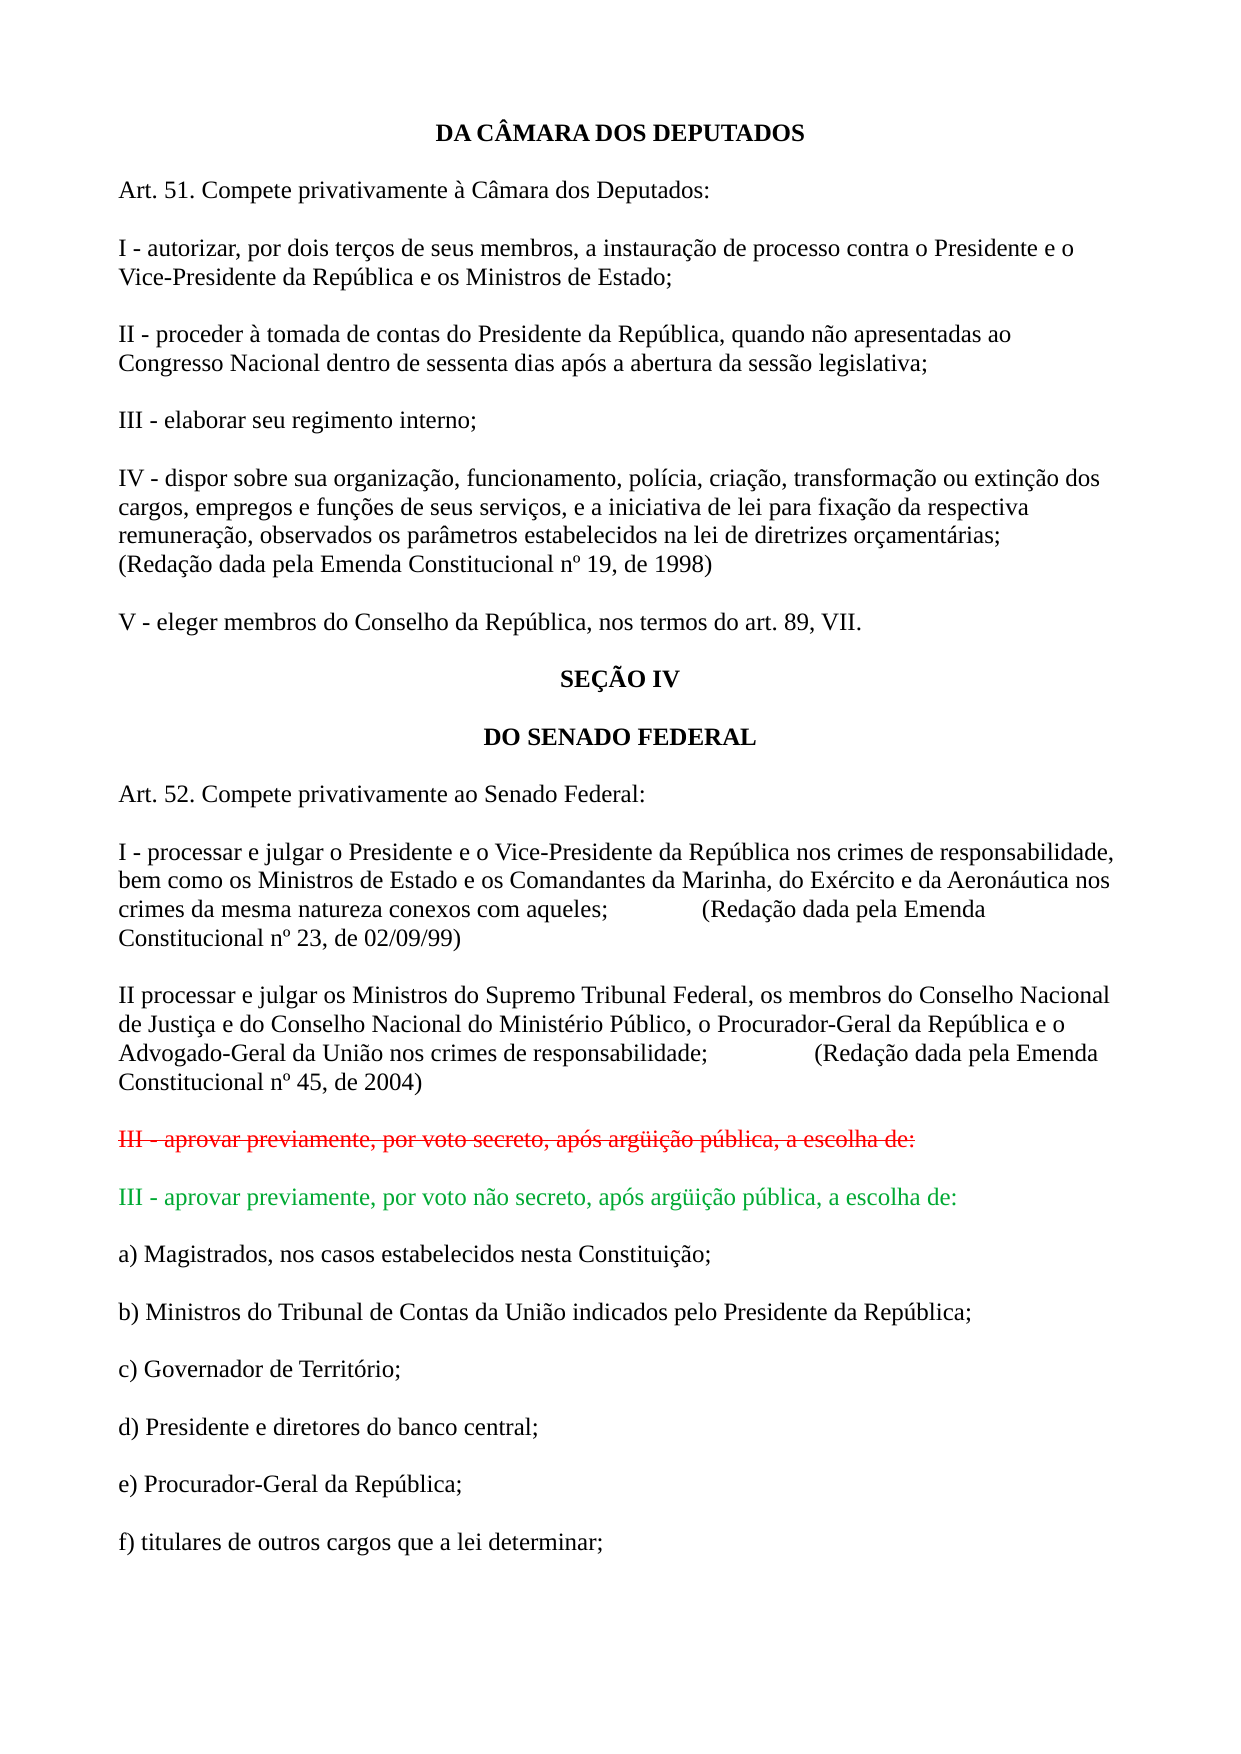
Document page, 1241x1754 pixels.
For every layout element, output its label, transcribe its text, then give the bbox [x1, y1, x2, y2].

text I - processar e julgar o Presidente e o Vice-Presidente da República nos crimes de responsabilidade, bem como os Ministros de Estado e os Comandantes da Marinha, do Exército e da Aeronáutica nos crimes da mesma natureza conexos com aqueles; (Redação dada pela Emenda Constitucional nº 23, de 02/09/99) [118, 837, 1122, 952]
text III - aprovar previamente, por voto não secreto, após argüição pública, a escolha de: [118, 1182, 1122, 1211]
text e) Procurador-Geral da República; [118, 1469, 1122, 1498]
text d) Presidente e diretores do banco central; [118, 1412, 1122, 1441]
text c) Governador de Território; [118, 1354, 1122, 1383]
text III - aprovar previamente, por voto secreto, após argüição pública, a escolha de: [118, 1124, 1122, 1153]
text DO SENADO FEDERAL [118, 722, 1122, 751]
text SEÇÃO IV [118, 664, 1122, 693]
text I - autorizar, por dois terços de seus membros, a instauração de processo contra o Presidente e o Vice-Presidente da República e os Ministros de Estado; [118, 233, 1122, 291]
text II - proceder à tomada de contas do Presidente da República, quando não apresentadas ao Congresso Nacional dentro de sessenta dias após a abertura da sessão legislativa; [118, 319, 1122, 377]
text f) titulares de outros cargos que a lei determinar; [118, 1527, 1122, 1556]
text Art. 51. Compete privativamente à Câmara dos Deputados: [118, 176, 1122, 204]
text IV - dispor sobre sua organização, funcionamento, polícia, criação, transformação ou extinção dos cargos, empregos e funções de seus serviços, e a iniciativa de lei para fixação da respectiva remuneração, observados os parâmetros estabelecidos na lei de diretrizes orçamentárias; (Redação dada pela Emenda Constitucional nº 19, de 1998) [118, 463, 1122, 578]
text V - eleger membros do Conselho da República, nos termos do art. 89, VII. [118, 607, 1122, 636]
text III - elaborar seu regimento interno; [118, 406, 1122, 434]
text Art. 52. Compete privativamente ao Senado Federal: [118, 779, 1122, 808]
text b) Ministros do Tribunal de Contas da União indicados pelo Presidente da República; [118, 1297, 1122, 1326]
text II processar e julgar os Ministros do Supremo Tribunal Federal, os membros do Conselho Nacional de Justiça e do Conselho Nacional do Ministério Público, o Procurador-Geral da República e o Advogado-Geral da União nos crimes de responsabilidade; (Redação dada pela Emenda Constitucional nº 45, de 2004) [118, 981, 1122, 1096]
text a) Magistrados, nos casos estabelecidos nesta Constituição; [118, 1239, 1122, 1268]
text DA CÂMARA DOS DEPUTADOS [118, 118, 1122, 147]
